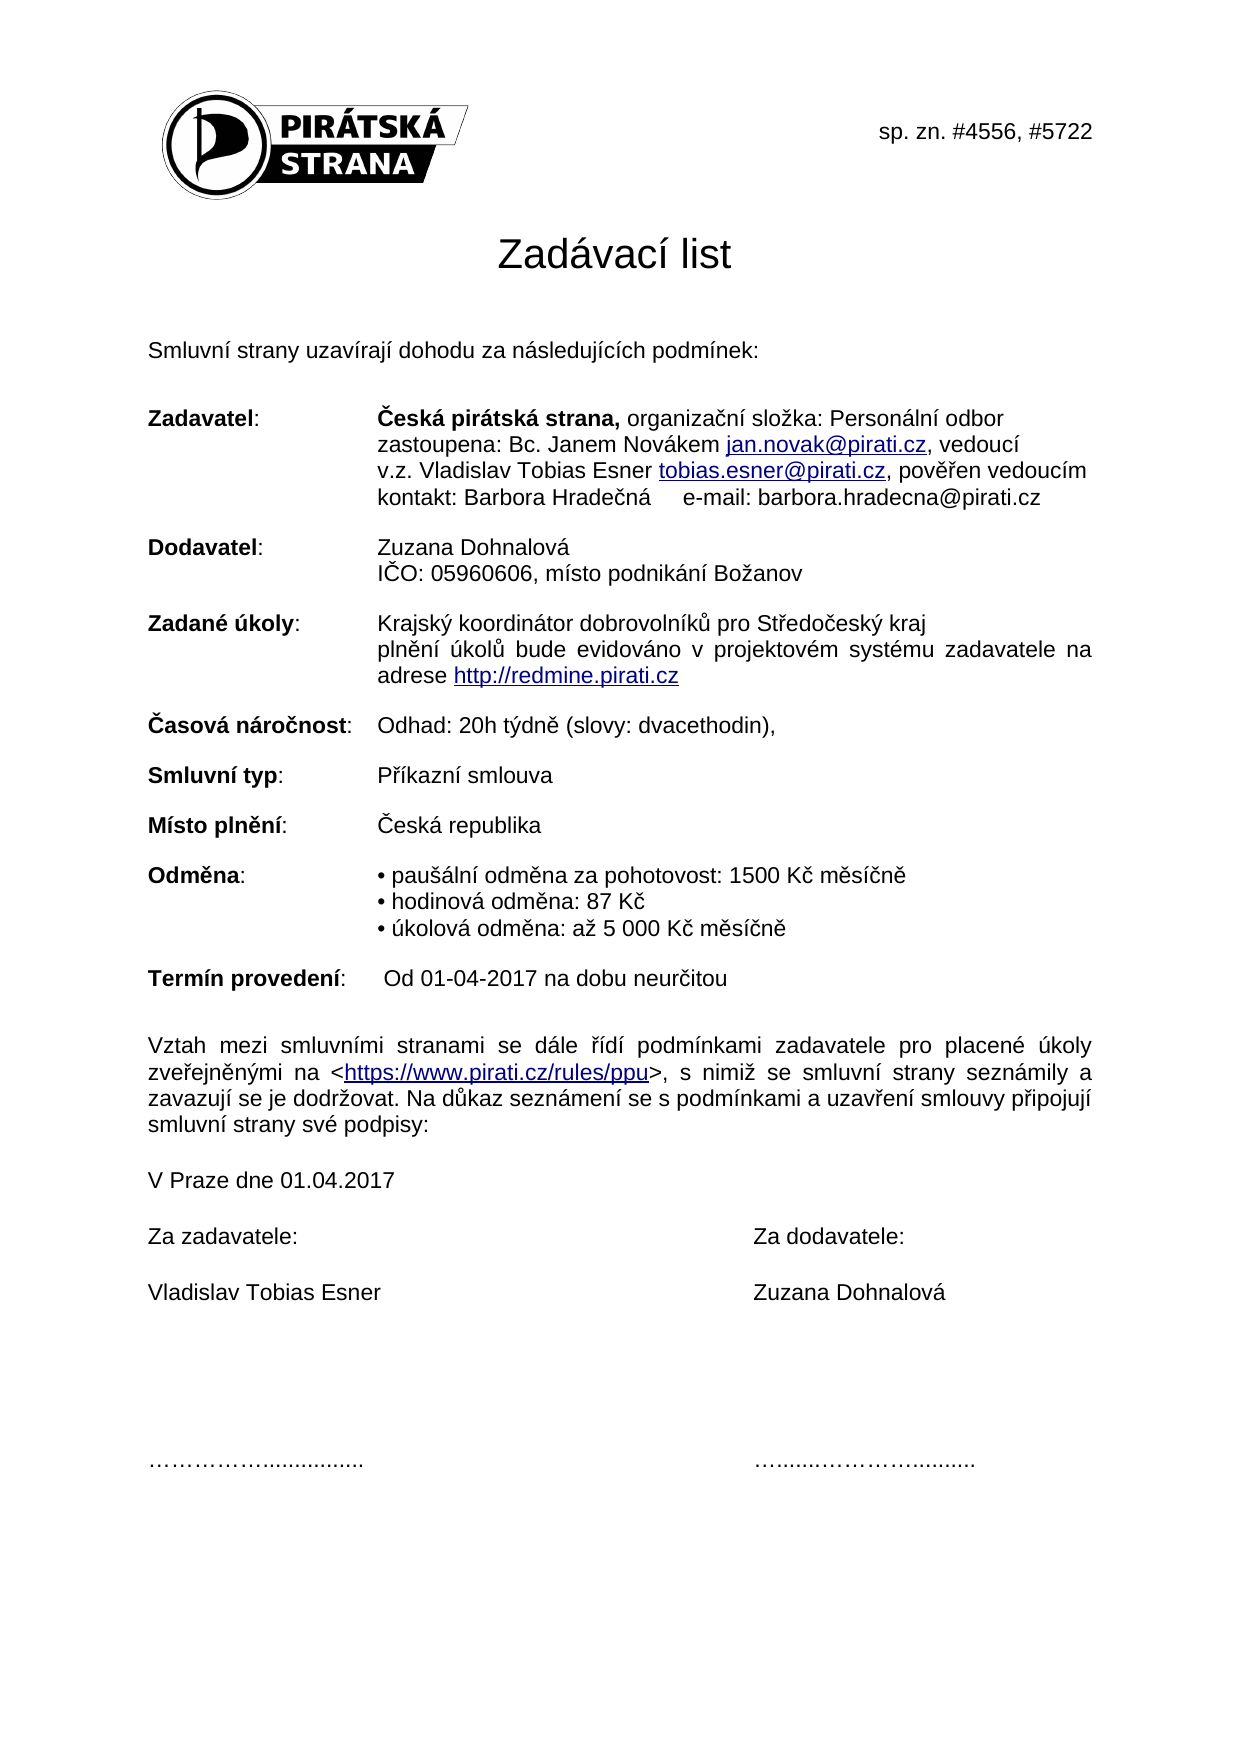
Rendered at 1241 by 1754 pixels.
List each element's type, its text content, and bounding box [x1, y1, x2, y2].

table_cell • paušální odměna za pohotovost: 1500 Kč měsíčně • hodinová odměna: 87 Kč • úkolová odměna: až 5 000 Kč měsíčně [377, 850, 1093, 953]
table_cell Smluvní typ: [148, 750, 377, 800]
table_cell Zuzana Dohnalová IČO: 05960606, místo podnikání Božanov [377, 522, 1093, 598]
table_cell Dodavatel: [148, 522, 377, 598]
text V Praze dne 01.04.2017 [148, 1167, 1093, 1193]
table_cell Od 01-04-2017 na dobu neurčitou [377, 953, 1093, 1003]
text Za zadavatele: Za dodavatele: [148, 1223, 1093, 1249]
table_header Česká pirátská strana, organizační složka: Personální odbor zastoupena: Bc. Janem Novákem jan.novak@pirati.cz, vedoucí v.z. Vladislav Tobias Esner tobias.esner@pirati.cz, pověřen vedoucím kontakt: Barbora Hradečná e-mail: barbora.hradecna@pirati.cz [377, 393, 1093, 522]
table_cell Česká republika [377, 800, 1093, 850]
table_cell Příkazní smlouva [377, 750, 1093, 800]
subtitle Zadávací list [148, 230, 1093, 278]
text Smluvní strany uzavírají dohodu za následujících podmínek: [148, 337, 1093, 363]
table_cell Odměna: [148, 850, 377, 953]
text ……………................ ….......………….......... [148, 1446, 1093, 1473]
table_cell Zadané úkoly: [148, 598, 377, 701]
picture [147, 75, 483, 214]
table_header Zadavatel: [148, 393, 377, 522]
table_cell Termín provedení: [148, 953, 377, 1003]
text sp. zn. #4556, #5722 [483, 118, 1093, 144]
table_cell Místo plnění: [148, 800, 377, 850]
text Vladislav Tobias Esner Zuzana Dohnalová [148, 1279, 1093, 1305]
table_cell Časová náročnost: [148, 701, 377, 750]
text Vztah mezi smluvními stranami se dále řídí podmínkami zadavatele pro placené úkoly zveřejněnými na <https://www.pirati.cz/rules/ppu>, s nimiž se smluvní strany seznámily a zavazují se je dodržovat. Na důkaz seznámení se s podmínkami a uzavření smlouvy připojují smluvní strany své podpisy: [148, 1032, 1093, 1138]
table_cell Odhad: 20h týdně (slovy: dvacethodin), [377, 701, 1093, 750]
table_cell Krajský koordinátor dobrovolníků pro Středočeský kraj plnění úkolů bude evidováno v projektovém systému zadavatele na adrese http://redmine.pirati.cz [377, 598, 1093, 701]
